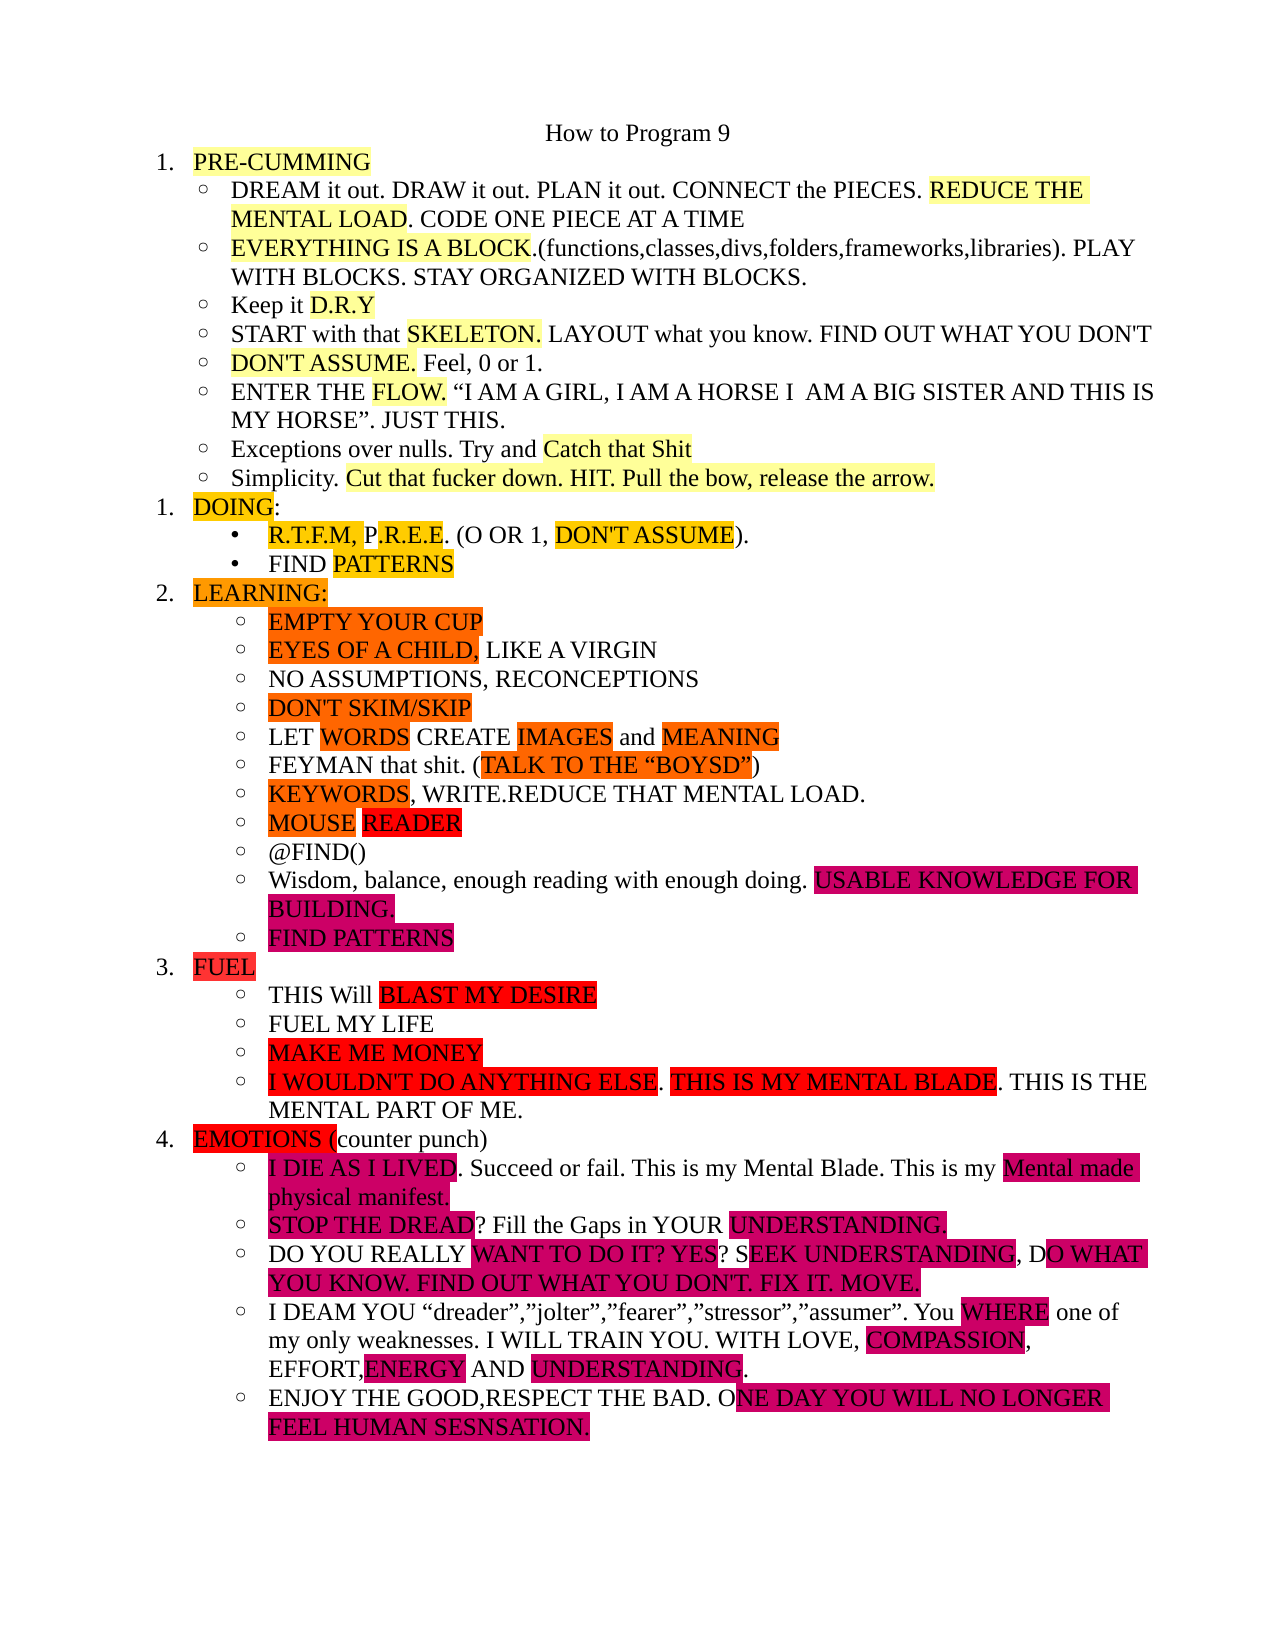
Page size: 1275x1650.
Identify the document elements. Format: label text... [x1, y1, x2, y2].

list EVERYTHING IS A BLOCK.(functions,classes,divs,folders,frameworks,libraries). PLAY WITH BLOCKS. STAY ORGANIZED WITH BLOCKS. [193, 233, 1157, 291]
list DOING: [156, 492, 1157, 521]
list DON'T SKIM/SKIP [231, 693, 1157, 722]
list MAKE ME MONEY [231, 1038, 1157, 1067]
list THIS Will BLAST MY DESIRE [231, 981, 1157, 1009]
list EYES OF A CHILD, LIKE A VIRGIN [231, 636, 1157, 664]
list DO YOU REALLY WANT TO DO IT? YES? SEEK UNDERSTANDING, DO WHAT YOU KNOW. FIND OUT WHAT YOU DON'T. FIX IT. MOVE. [231, 1239, 1157, 1297]
list FUEL [156, 952, 1157, 981]
list FUEL MY LIFE [231, 1009, 1157, 1038]
list FIND PATTERNS [231, 549, 1157, 578]
list Exceptions over nulls. Try and Catch that Shit [193, 434, 1157, 463]
list LEARNING: [156, 578, 1157, 607]
list DON'T ASSUME. Feel, 0 or 1. [193, 348, 1157, 377]
list ENTER THE FLOW. “I AM A GIRL, I AM A HORSE I AM A BIG SISTER AND THIS IS MY HORSE”. JUST THIS. [193, 377, 1157, 434]
list I DIE AS I LIVED. Succeed or fail. This is my Mental Blade. This is my Mental made physical manifest. [231, 1153, 1157, 1211]
list FEYMAN that shit. (TALK TO THE “BOYSD”) [231, 751, 1157, 779]
list EMPTY YOUR CUP [231, 607, 1157, 636]
list Wisdom, balance, enough reading with enough doing. USABLE KNOWLEDGE FOR BUILDING. [231, 866, 1157, 923]
list LET WORDS CREATE IMAGES and MEANING [231, 722, 1157, 751]
list @FIND() [231, 837, 1157, 866]
list MOUSE READER [231, 808, 1157, 837]
list Keep it D.R.Y [193, 291, 1157, 319]
list STOP THE DREAD? Fill the Gaps in YOUR UNDERSTANDING. [231, 1211, 1157, 1239]
list NO ASSUMPTIONS, RECONCEPTIONS [231, 664, 1157, 693]
list FIND PATTERNS [231, 923, 1157, 952]
list EMOTIONS (counter punch) [156, 1124, 1157, 1153]
text How to Program 9 [118, 118, 1157, 147]
list DREAM it out. DRAW it out. PLAN it out. CONNECT the PIECES. REDUCE THE MENTAL LOAD. CODE ONE PIECE AT A TIME [193, 176, 1157, 233]
list I WOULDN'T DO ANYTHING ELSE. THIS IS MY MENTAL BLADE. THIS IS THE MENTAL PART OF ME. [231, 1067, 1157, 1124]
list KEYWORDS, WRITE.REDUCE THAT MENTAL LOAD. [231, 779, 1157, 808]
list R.T.F.M, P.R.E.E. (O OR 1, DON'T ASSUME). [231, 521, 1157, 549]
list PRE-CUMMING [156, 147, 1157, 176]
list ENJOY THE GOOD,RESPECT THE BAD. ONE DAY YOU WILL NO LONGER FEEL HUMAN SESNSATION. [231, 1383, 1157, 1441]
list I DEAM YOU “dreader”,”jolter”,”fearer”,”stressor”,”assumer”. You WHERE one of my only weaknesses. I WILL TRAIN YOU. WITH LOVE, COMPASSION, EFFORT,ENERGY AND UNDERSTANDING. [231, 1297, 1157, 1383]
list Simplicity. Cut that fucker down. HIT. Pull the bow, release the arrow. [193, 463, 1157, 492]
list START with that SKELETON. LAYOUT what you know. FIND OUT WHAT YOU DON'T [193, 319, 1157, 348]
